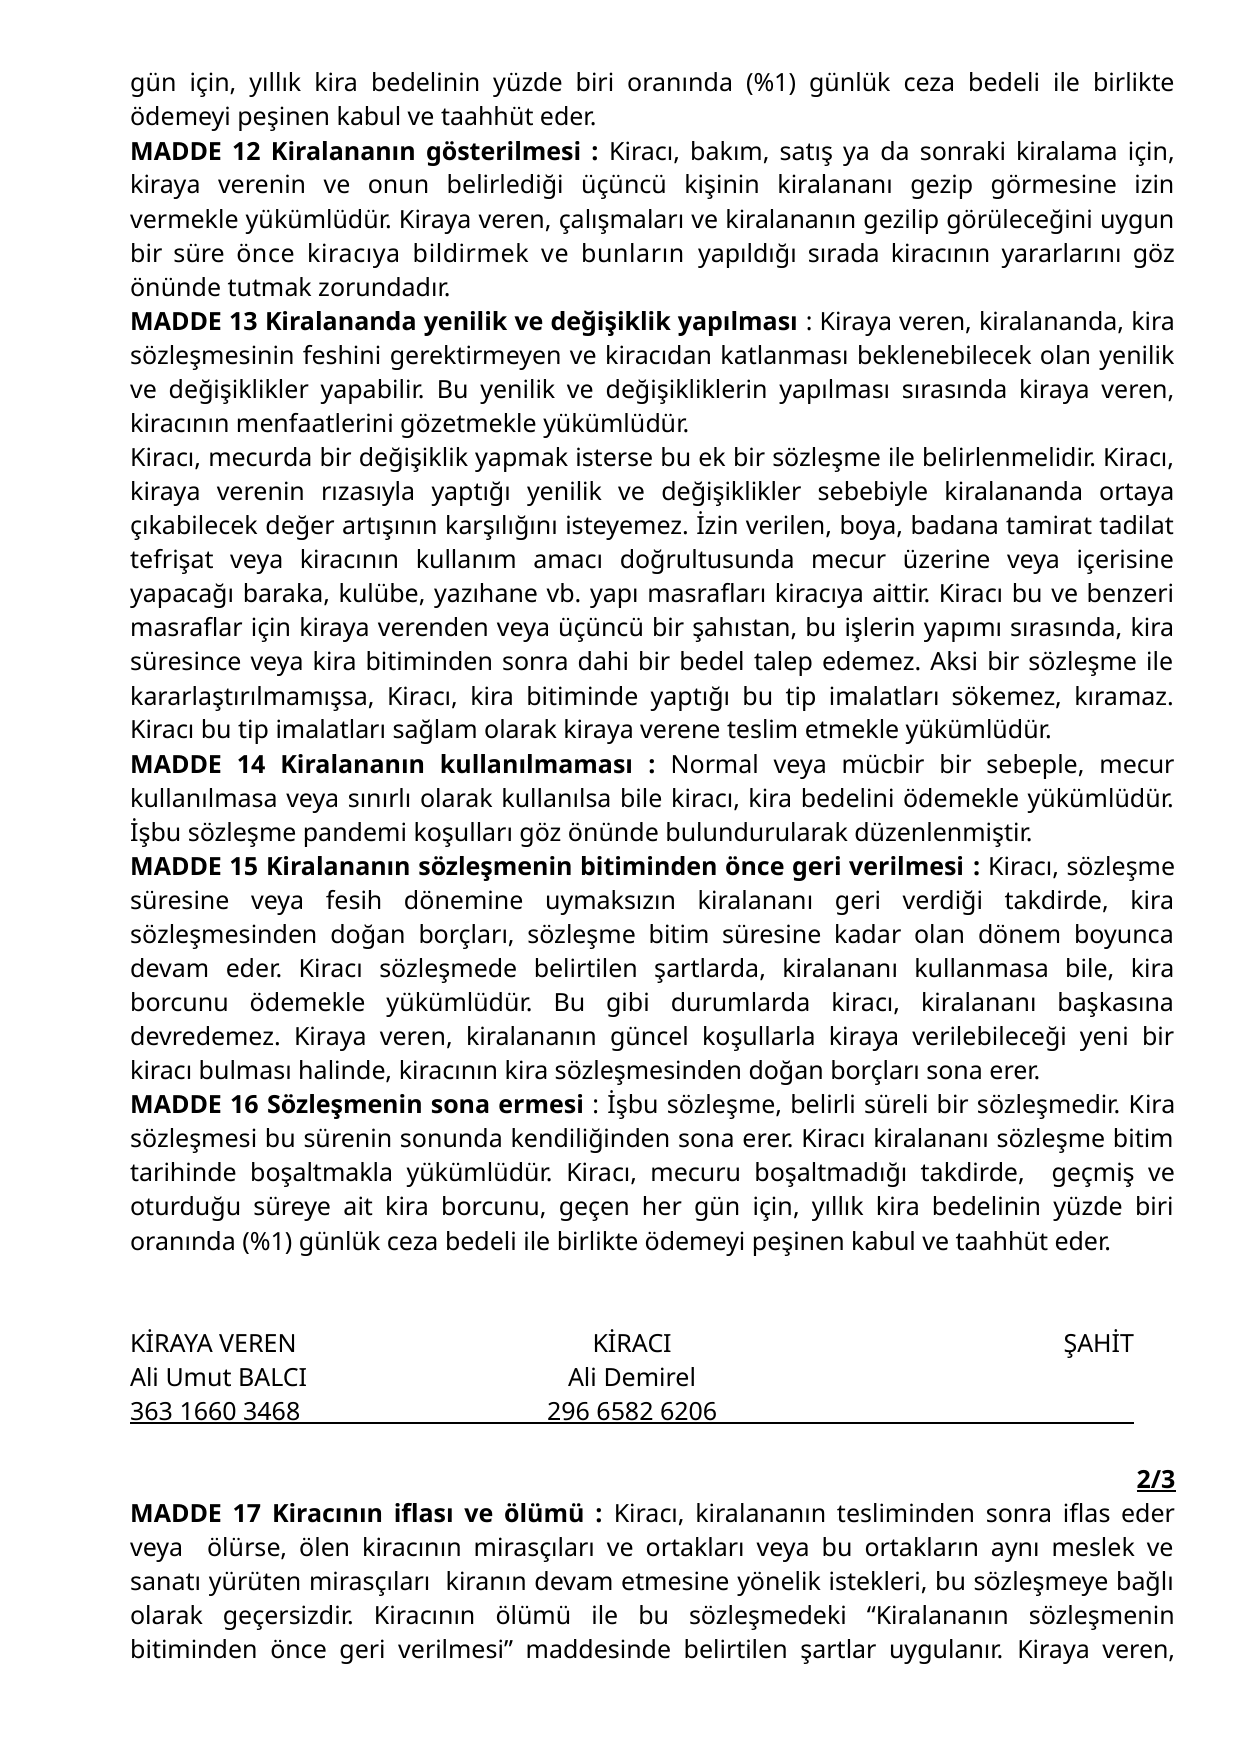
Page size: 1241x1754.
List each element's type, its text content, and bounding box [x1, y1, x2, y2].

list 363 1660 3468 296 6582 6206 [130, 1393, 1175, 1427]
text MADDE 16 Sözleşmenin sona ermesi : İşbu sözleşme, belirli süreli bir sözleşmedir. Kira sözleşmesi bu sürenin sonunda kendiliğinden sona erer. Kiracı kiralananı sözleşme bitim tarihinde boşaltmakla yükümlüdür. Kiracı, mecuru boşaltmadığı takdirde, geçmiş ve oturduğu süreye ait kira borcunu, geçen her gün için, yıllık kira bedelinin yüzde biri oranında (%1) günlük ceza bedeli ile birlikte ödemeyi peşinen kabul ve taahhüt eder. [130, 1087, 1175, 1257]
text MADDE 12 Kiralananın gösterilmesi : Kiracı, bakım, satış ya da sonraki kiralama için, kiraya verenin ve onun belirlediği üçüncü kişinin kiralananı gezip görmesine izin vermekle yükümlüdür. Kiraya veren, çalışmaları ve kiralananın gezilip görüleceğini uygun bir süre önce kiracıya bildirmek ve bunların yapıldığı sırada kiracının yararlarını göz önünde tutmak zorundadır. [130, 133, 1175, 303]
text MADDE 17 Kiracının iflası ve ölümü : Kiracı, kiralananın tesliminden sonra iflas eder veya ölürse, ölen kiracının mirasçıları ve ortakları veya bu ortakların aynı meslek ve sanatı yürüten mirasçıları kiranın devam etmesine yönelik istekleri, bu sözleşmeye bağlı olarak geçersizdir. Kiracının ölümü ile bu sözleşmedeki “Kiralananın sözleşmenin bitiminden önce geri verilmesi” maddesinde belirtilen şartlar uygulanır. Kiraya veren, [130, 1496, 1175, 1666]
list KİRAYA VEREN KİRACI ŞAHİT [130, 1325, 1175, 1359]
text MADDE 13 Kiralananda yenilik ve değişiklik yapılması : Kiraya veren, kiralananda, kira sözleşmesinin feshini gerektirmeyen ve kiracıdan katlanması beklenebilecek olan yenilik ve değişiklikler yapabilir. Bu yenilik ve değişikliklerin yapılması sırasında kiraya veren, kiracının menfaatlerini gözetmekle yükümlüdür. [130, 303, 1175, 440]
list MADDE 14 Kiralananın kullanılmaması : Normal veya mücbir bir sebeple, mecur kullanılmasa veya sınırlı olarak kullanılsa bile kiracı, kira bedelini ödemekle yükümlüdür. İşbu sözleşme pandemi koşulları göz önünde bulundurularak düzenlenmiştir. [130, 746, 1175, 848]
list Ali Umut BALCI Ali Demirel [130, 1359, 1175, 1393]
text 2/3 [130, 1462, 1175, 1496]
text MADDE 15 Kiralananın sözleşmenin bitiminden önce geri verilmesi : Kiracı, sözleşme süresine veya fesih dönemine uymaksızın kiralananı geri verdiği takdirde, kira sözleşmesinden doğan borçları, sözleşme bitim süresine kadar olan dönem boyunca devam eder. Kiracı sözleşmede belirtilen şartlarda, kiralananı kullanmasa bile, kira borcunu ödemekle yükümlüdür. Bu gibi durumlarda kiracı, kiralananı başkasına devredemez. Kiraya veren, kiralananın güncel koşullarla kiraya verilebileceği yeni bir kiracı bulması halinde, kiracının kira sözleşmesinden doğan borçları sona erer. [130, 848, 1175, 1087]
text gün için, yıllık kira bedelinin yüzde biri oranında (%1) günlük ceza bedeli ile birlikte ödemeyi peşinen kabul ve taahhüt eder. [130, 65, 1175, 133]
text Kiracı, mecurda bir değişiklik yapmak isterse bu ek bir sözleşme ile belirlenmelidir. Kiracı, kiraya verenin rızasıyla yaptığı yenilik ve değişiklikler sebebiyle kiralananda ortaya çıkabilecek değer artışının karşılığını isteyemez. İzin verilen, boya, badana tamirat tadilat tefrişat veya kiracının kullanım amacı doğrultusunda mecur üzerine veya içerisine yapacağı baraka, kulübe, yazıhane vb. yapı masrafları kiracıya aittir. Kiracı bu ve benzeri masraflar için kiraya verenden veya üçüncü bir şahıstan, bu işlerin yapımı sırasında, kira süresince veya kira bitiminden sonra dahi bir bedel talep edemez. Aksi bir sözleşme ile kararlaştırılmamışsa, Kiracı, kira bitiminde yaptığı bu tip imalatları sökemez, kıramaz. Kiracı bu tip imalatları sağlam olarak kiraya verene teslim etmekle yükümlüdür. [130, 440, 1175, 746]
